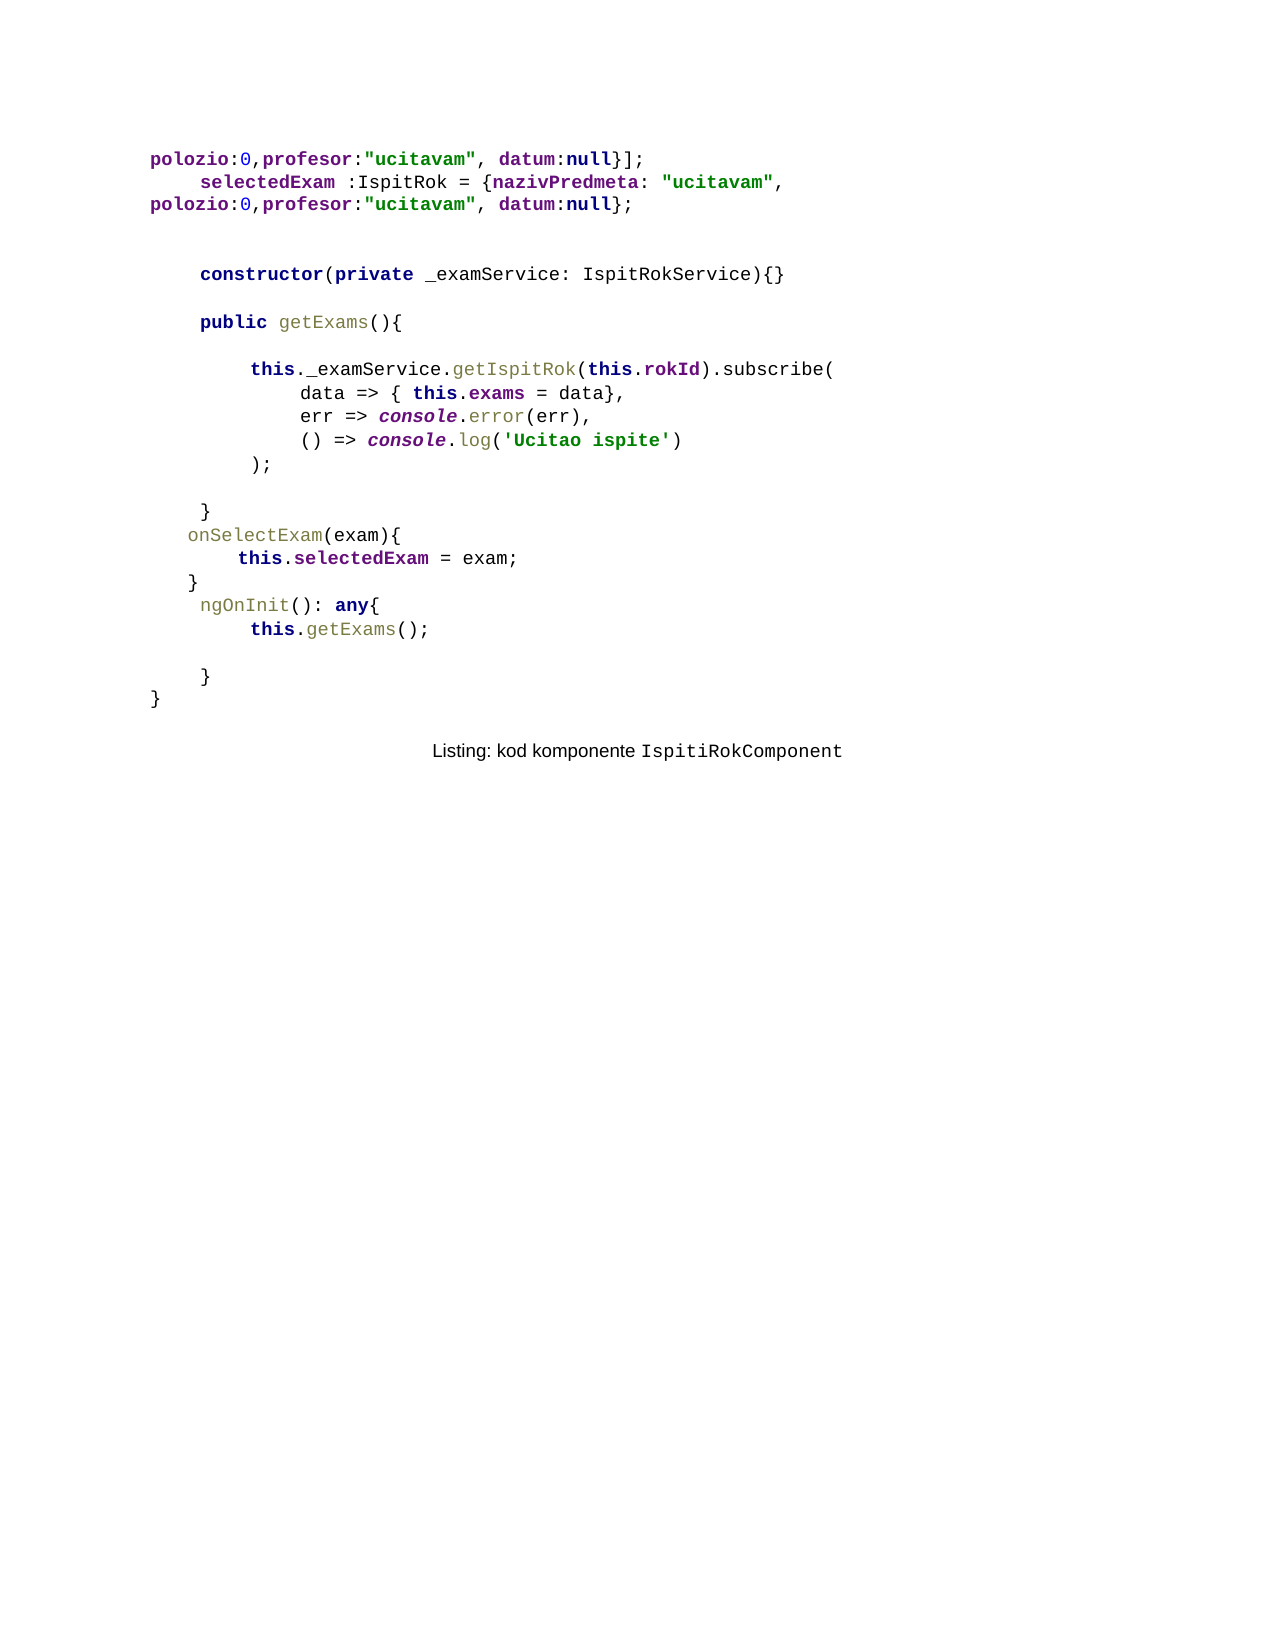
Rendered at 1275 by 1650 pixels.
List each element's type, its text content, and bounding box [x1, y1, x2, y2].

text constructor(private _examService: IspitRokService){} [150, 263, 1125, 287]
text selectedExam :IspitRok = {nazivPredmeta: "ucitavam", polozio:0,profesor:"ucitavam", datum:null}; [150, 171, 1125, 216]
text ngOnInit(): any{ [150, 594, 1125, 618]
text } [150, 571, 1125, 594]
text } [150, 500, 1125, 523]
text ); [150, 453, 1125, 476]
text this.selectedExam = exam; [150, 547, 1125, 571]
text } [150, 689, 1125, 710]
text onSelectExam(exam){ [150, 523, 1125, 547]
text this._examService.getIspitRok(this.rokId).subscribe( [150, 358, 1125, 382]
text () => console.log('Ucitao ispite') [150, 429, 1125, 453]
text polozio:0,profesor:"ucitavam", datum:null}]; [150, 150, 1125, 171]
text data => { this.exams = data}, [150, 382, 1125, 405]
text this.getExams(); [150, 618, 1125, 642]
text Listing: kod komponente IspitiRokComponent [150, 740, 1125, 763]
text } [150, 665, 1125, 689]
text public getExams(){ [150, 311, 1125, 334]
text err => console.error(err), [150, 405, 1125, 429]
